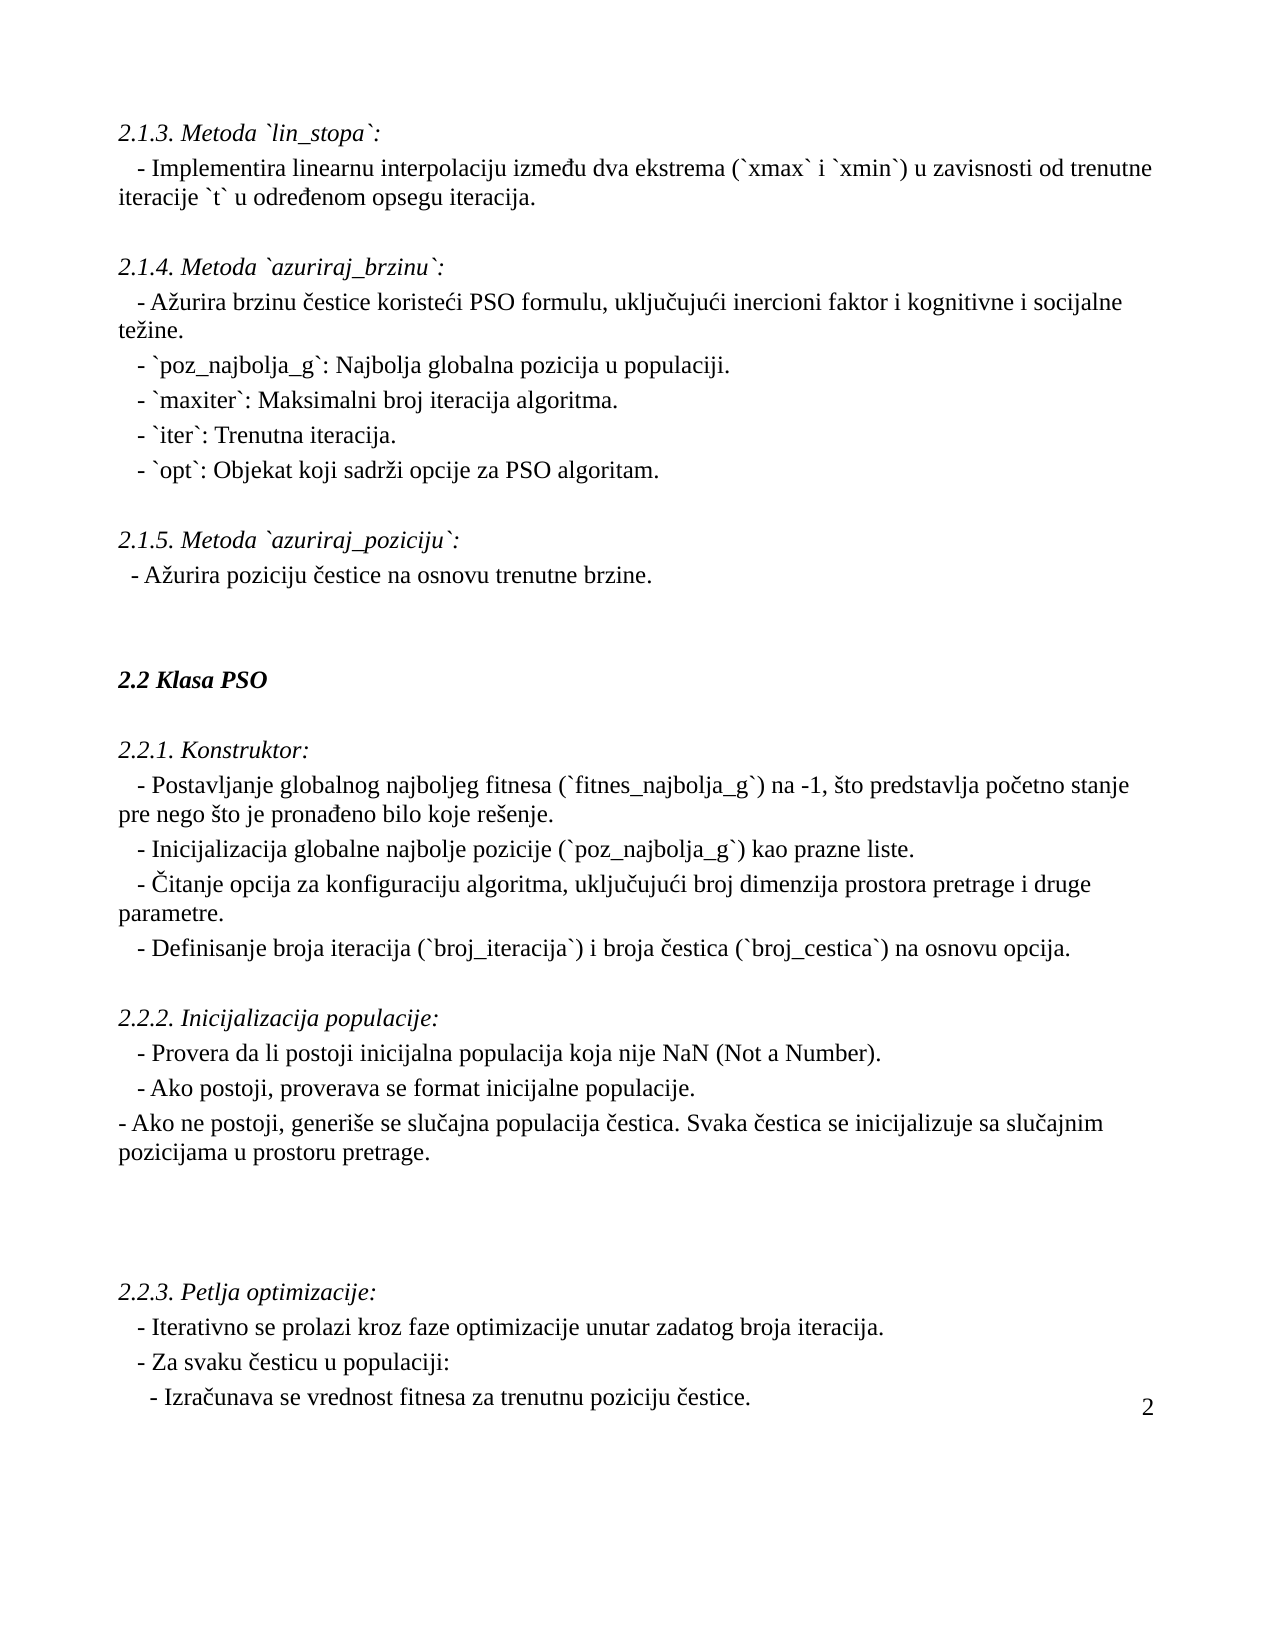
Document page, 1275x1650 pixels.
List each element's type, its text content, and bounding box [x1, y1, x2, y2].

text - Definisanje broja iteracija (`broj_iteracija`) i broja čestica (`broj_cestica`) na osnovu opcija. [118, 933, 1157, 962]
text 2.2.1. Konstruktor: [118, 736, 1157, 764]
text - Izračunava se vrednost fitnesa za trenutnu poziciju čestice. [118, 1382, 1157, 1411]
text - Ažurira poziciju čestice na osnovu trenutne brzine. [118, 561, 1157, 589]
text 2.2.3. Petlja optimizacije: [118, 1277, 1157, 1306]
text - Implementira linearnu interpolaciju između dva ekstrema (`xmax` i `xmin`) u zavisnosti od trenutne iteracije `t` u određenom opsegu iteracija. [118, 153, 1157, 211]
text - Ažurira brzinu čestice koristeći PSO formulu, uključujući inercioni faktor i kognitivne i socijalne težine. [118, 287, 1157, 344]
text 2.1.5. Metoda `azuriraj_poziciju`: [118, 526, 1157, 554]
text - `poz_najbolja_g`: Najbolja globalna pozicija u populaciji. [118, 351, 1157, 379]
text - Iterativno se prolazi kroz faze optimizacije unutar zadatog broja iteracija. [118, 1312, 1157, 1341]
text - Inicijalizacija globalne najbolje pozicije (`poz_najbolja_g`) kao prazne liste. [118, 834, 1157, 863]
text - Ako postoji, proverava se format inicijalne populacije. [118, 1073, 1157, 1102]
text 2.1.3. Metoda `lin_stopa`: [118, 118, 1157, 147]
text 2.2 Klasa PSO [118, 666, 1157, 694]
text - Ako ne postoji, generiše se slučajna populacija čestica. Svaka čestica se inicijalizuje sa slučajnim pozicijama u prostoru pretrage. [118, 1108, 1157, 1166]
text - `iter`: Trenutna iteracija. [118, 421, 1157, 449]
text 2.1.4. Metoda `azuriraj_brzinu`: [118, 252, 1157, 281]
text - Čitanje opcija za konfiguraciju algoritma, uključujući broj dimenzija prostora pretrage i druge parametre. [118, 869, 1157, 927]
text 2.2.2. Inicijalizacija populacije: [118, 1003, 1157, 1032]
text - Postavljanje globalnog najboljeg fitnesa (`fitnes_najbolja_g`) na -1, što predstavlja početno stanje pre nego što je pronađeno bilo koje rešenje. [118, 771, 1157, 828]
text - Provera da li postoji inicijalna populacija koja nije NaN (Not a Number). [118, 1038, 1157, 1067]
text - `maxiter`: Maksimalni broj iteracija algoritma. [118, 386, 1157, 414]
text - Za svaku česticu u populaciji: [118, 1347, 1157, 1376]
text - `opt`: Objekat koji sadrži opcije za PSO algoritam. [118, 456, 1157, 484]
